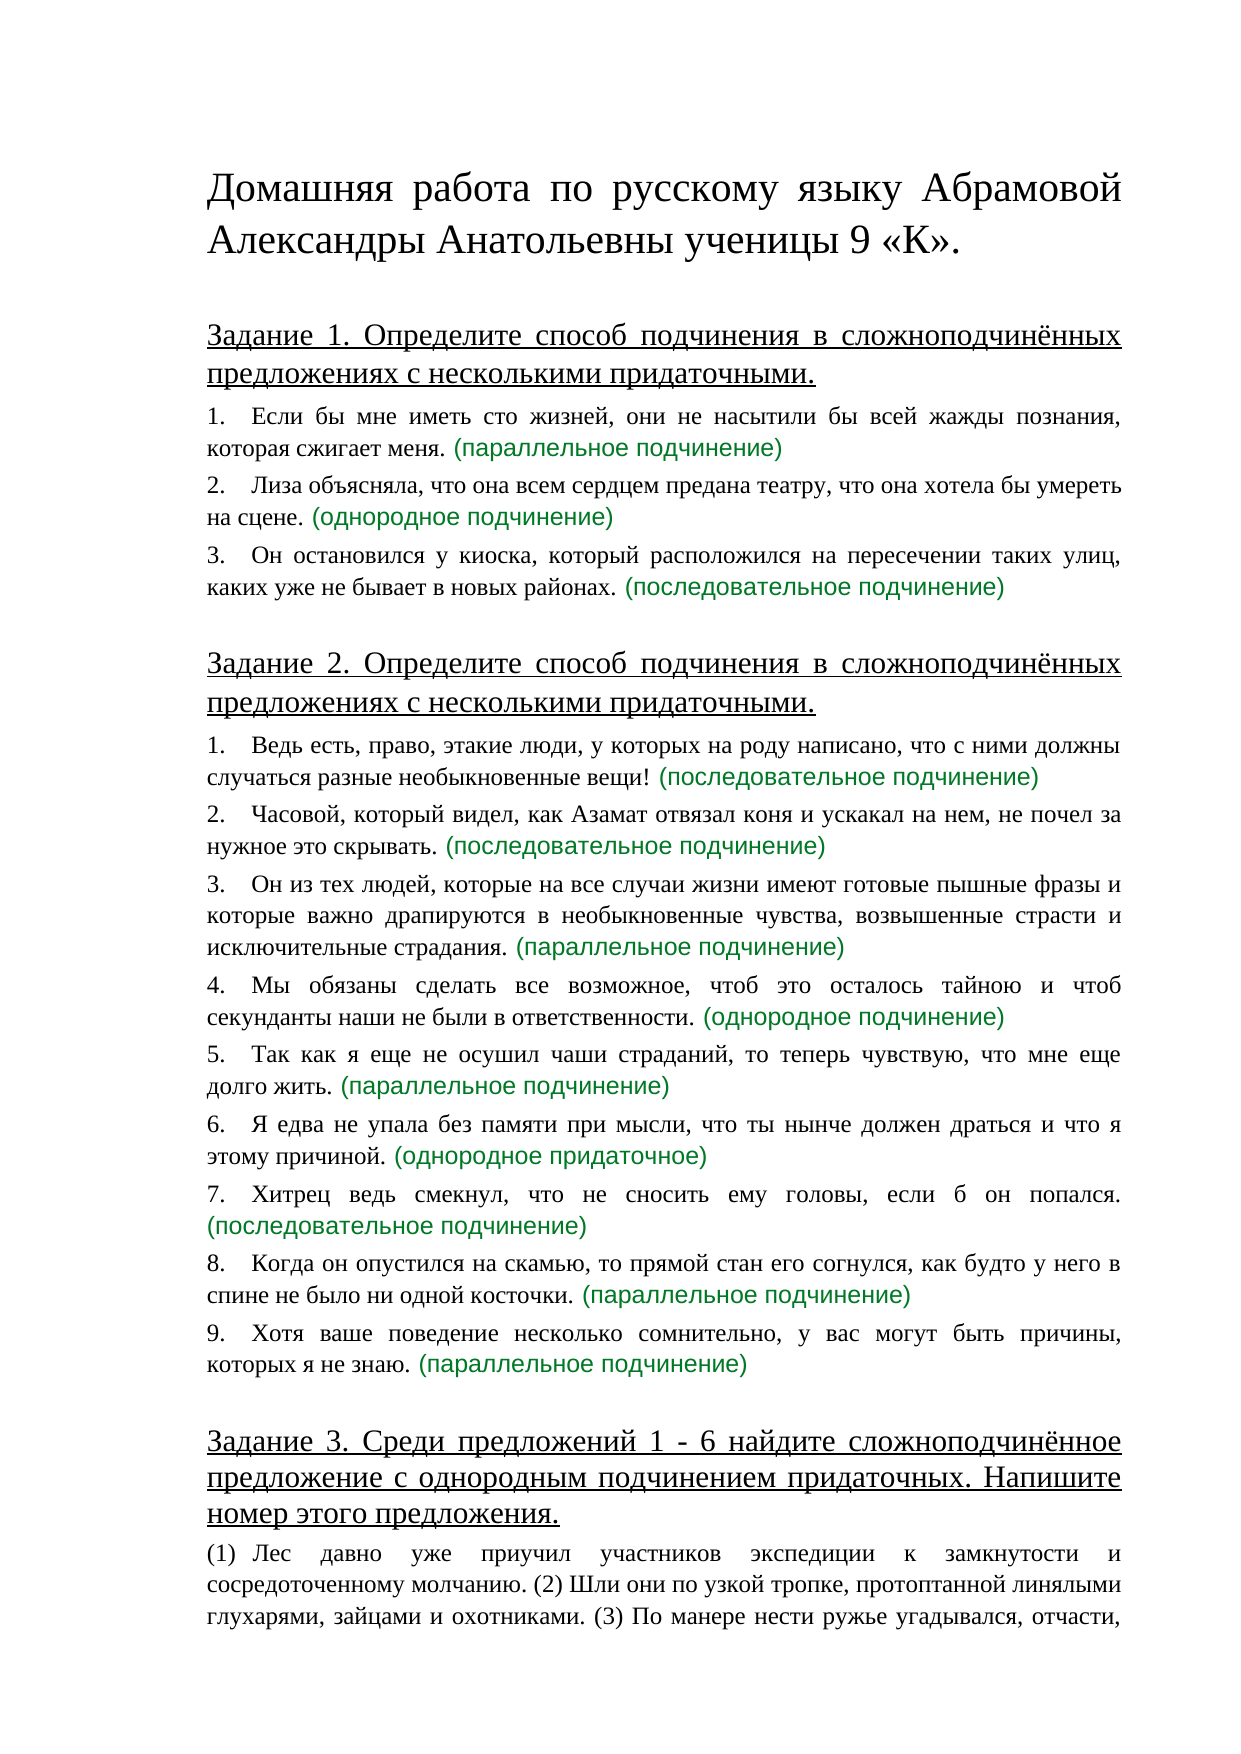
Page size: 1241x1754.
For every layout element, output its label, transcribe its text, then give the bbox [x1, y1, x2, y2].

list Если бы мне иметь сто жизней, они не насытили бы всей жажды познания, которая сжигает меня. (параллельное подчинение) [207, 398, 1122, 462]
list Он остановился у киоска, который расположился на пересечении таких улиц, каких уже не бывает в новых районах. (последовательное подчинение) [207, 538, 1122, 601]
text Задание 3. Среди предложений 1 - 6 найдите сложноподчинённое [207, 1422, 1122, 1453]
list Часовой, который видел, как Азамат отвязал коня и ускакал на нем, не почел за нужное это скрывать. (последовательное подчинение) [207, 797, 1122, 861]
list Ведь есть, право, этакие люди, у которых на роду написано, что с ними должны случаться разные необыкновенные вещи! (последовательное подчинение) [207, 727, 1122, 791]
list Так как я еще не осушил чаши страданий, то теперь чувствую, что мне еще долго жить. (параллельное подчинение) [207, 1037, 1122, 1101]
list Я едва не упала без памяти при мысли, что ты нынче должен драться и что я этому причиной. (однородное придаточное) [207, 1106, 1122, 1170]
list Лиза объясняла, что она всем сердцем предана театру, что она хотела бы умереть на сцене. (однородное подчинение) [207, 468, 1122, 532]
list Мы обязаны сделать все возможное, чтоб это осталось тайною и чтоб секунданты наши не были в ответственности. (однородное подчинение) [207, 967, 1122, 1031]
list Он из тех людей, которые на все случаи жизни имеют готовые пышные фразы и которые важно драпируются в необыкновенные чувства, возвышенные страсти и исключительные страдания. (параллельное подчинение) [207, 866, 1122, 961]
text номер этого предложения. [207, 1491, 1122, 1530]
text предложениях с несколькими придаточными. [207, 349, 1122, 390]
text Задание 1. Определите способ подчинения в сложноподчинённых [207, 316, 1122, 347]
list Хотя ваше поведение несколько сомнительно, у вас могут быть причины, которых я не знаю. (параллельное подчинение) [207, 1315, 1122, 1379]
text предложение с однородным подчинением придаточных. Напишите [207, 1455, 1122, 1489]
text Задание 2. Определите способ подчинения в сложноподчинённых [207, 644, 1122, 676]
list Хитрец ведь смекнул, что не сносить ему головы, если б он попался. (последовательное подчинение) [207, 1176, 1122, 1240]
list Лес давно уже приучил участников экспедиции к замкнутости и сосредоточенному молчанию. (2) Шли они по узкой тропке, протоптанной линялыми глухарями, зайцами и охотниками. (3) По манере нести ружье угадывался, отчасти, [207, 1536, 1122, 1629]
text предложениях с несколькими придаточными. [207, 677, 1122, 719]
list Когда он опустился на скамью, то прямой стан его согнулся, как будто у него в спине не было ни одной косточки. (параллельное подчинение) [207, 1246, 1122, 1309]
text Домашняя работа по русскому языку Абрамовой Александры Анатольевны ученицы 9 «К». [207, 163, 1122, 262]
